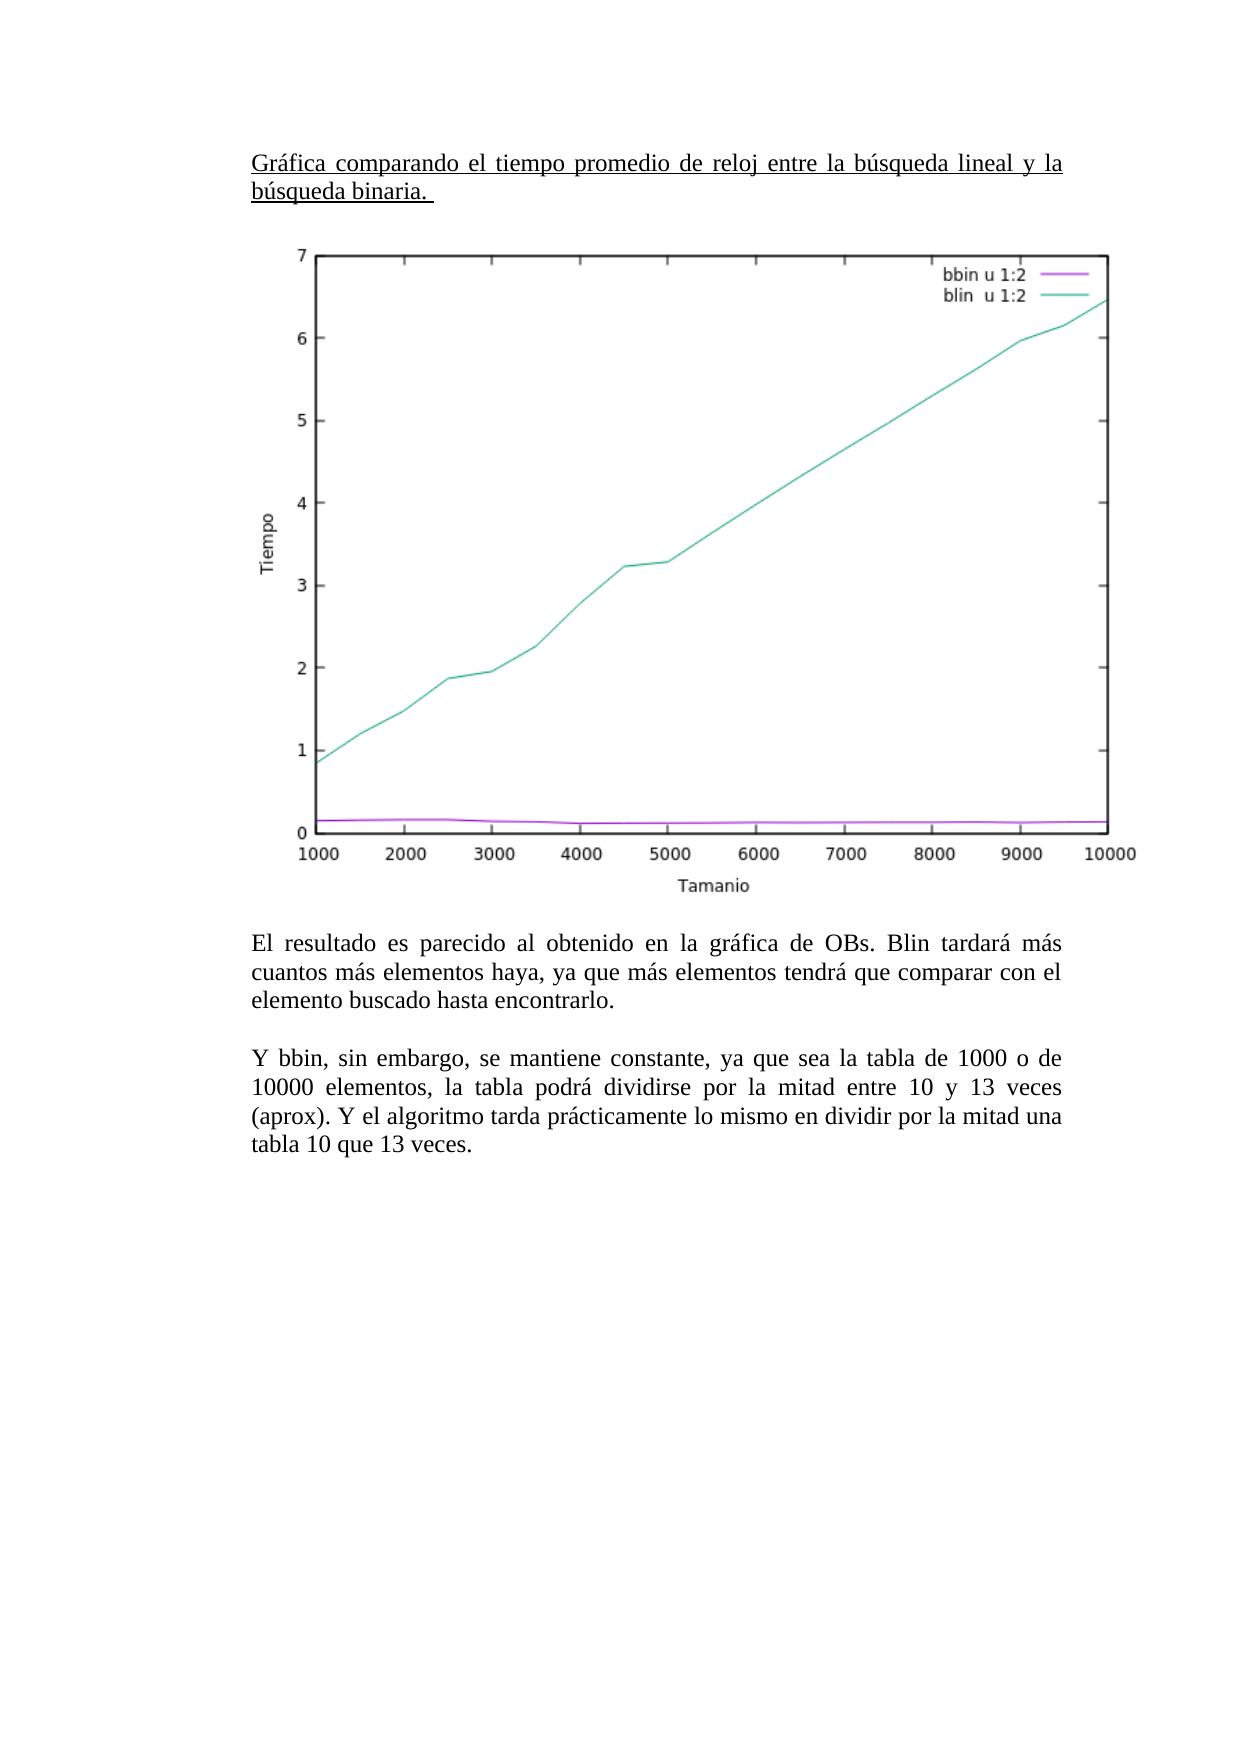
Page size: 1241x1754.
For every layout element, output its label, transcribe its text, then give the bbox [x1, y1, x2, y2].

text Y bbin, sin embargo, se mantiene constante, ya que sea la tabla de 1000 o de 10000 elementos, la tabla podrá dividirse por la mitad entre 10 y 13 veces (aprox). Y el algoritmo tarda prácticamente lo mismo en dividir por la mitad una tabla 10 que 13 veces. [251, 1043, 1063, 1158]
picture [251, 234, 1137, 899]
text búsqueda binaria. [251, 174, 1063, 205]
text El resultado es parecido al obtenido en la gráfica de OBs. Blin tardará más cuantos más elementos haya, ya que más elementos tendrá que comparar con el elemento buscado hasta encontrarlo. [251, 928, 1063, 1014]
text Gráfica comparando el tiempo promedio de reloj entre la búsqueda lineal y la [251, 148, 1063, 173]
